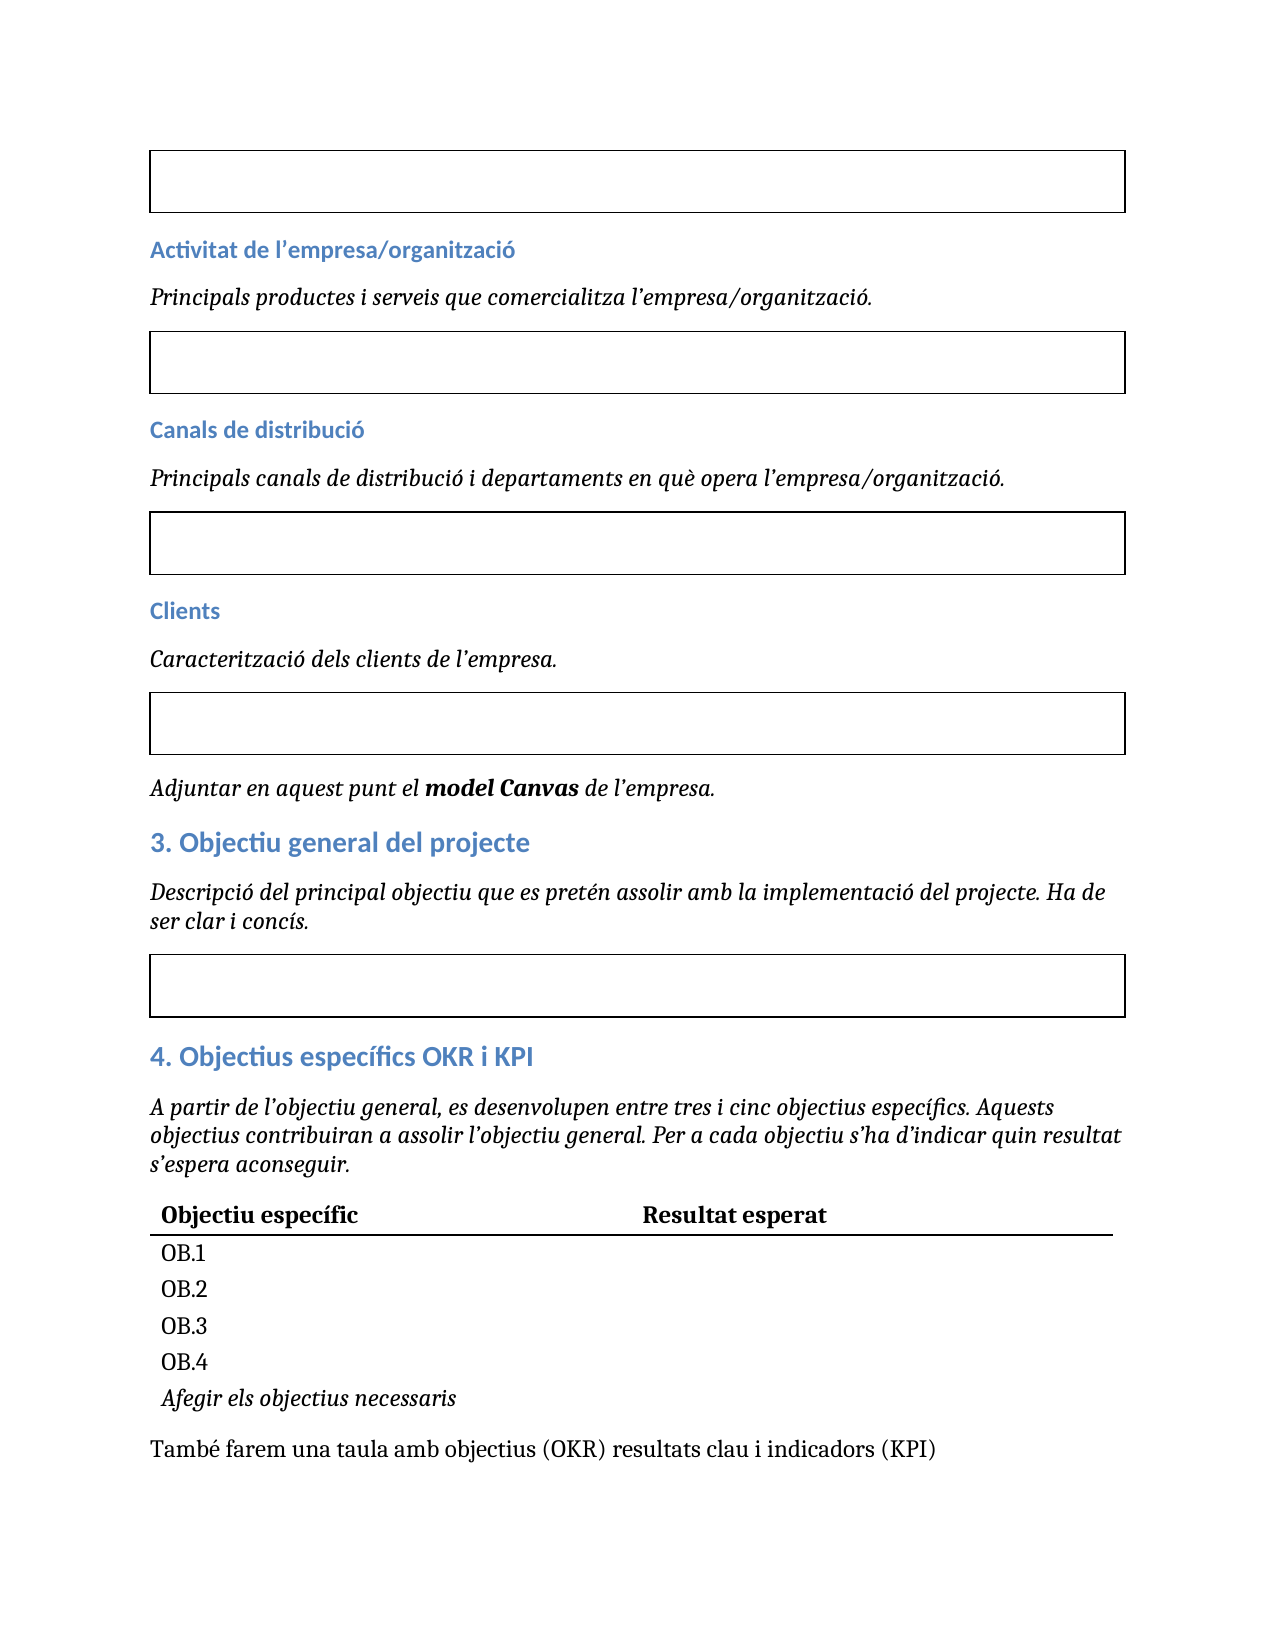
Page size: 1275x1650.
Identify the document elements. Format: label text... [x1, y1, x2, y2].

table_header [151, 513, 1124, 573]
table_cell OB.3 [150, 1308, 631, 1344]
table_cell [631, 1272, 1112, 1308]
subtitle 3. Objectiu general del projecte [150, 824, 1125, 859]
table_cell [631, 1344, 1112, 1380]
subtitle Clients [150, 595, 1125, 626]
text Principals canals de distribució i departaments en què opera l’empresa/organització. [150, 464, 1125, 493]
table_header [151, 693, 1124, 754]
subtitle Canals de distribució [150, 415, 1125, 445]
subtitle 4. Objectius específics OKR i KPI [150, 1038, 1125, 1074]
table_cell [631, 1380, 1112, 1417]
table_header Objectiu específic [150, 1198, 631, 1234]
table_cell [631, 1308, 1112, 1344]
subtitle Activitat de l’empresa/organització [150, 234, 1125, 264]
table_header [151, 955, 1124, 1016]
text A partir de l’objectiu general, es desenvolupen entre tres i cinc objectius específics. Aquests objectius contribuiran a assolir l’objectiu general. Per a cada objectiu s’ha d’indicar quin resultat s’espera aconseguir. [150, 1093, 1125, 1179]
text També farem una taula amb objectius (OKR) resultats clau i indicadors (KPI) [150, 1435, 1125, 1464]
table_header [151, 151, 1124, 212]
text Principals productes i serveis que comercialitza l’empresa/organització. [150, 283, 1125, 312]
text Descripció del principal objectiu que es pretén assolir amb la implementació del projecte. Ha de ser clar i concís. [150, 878, 1125, 936]
table_header Resultat esperat [631, 1198, 1112, 1234]
text Caracterització dels clients de l’empresa. [150, 645, 1125, 673]
table_header [151, 332, 1124, 393]
table_cell Afegir els objectius necessaris [150, 1380, 631, 1417]
table_cell OB.1 [150, 1236, 631, 1272]
text Adjuntar en aquest punt el model Canvas de l’empresa. [150, 774, 1125, 803]
table_cell [631, 1236, 1112, 1272]
table_cell OB.4 [150, 1344, 631, 1380]
table_cell OB.2 [150, 1272, 631, 1308]
